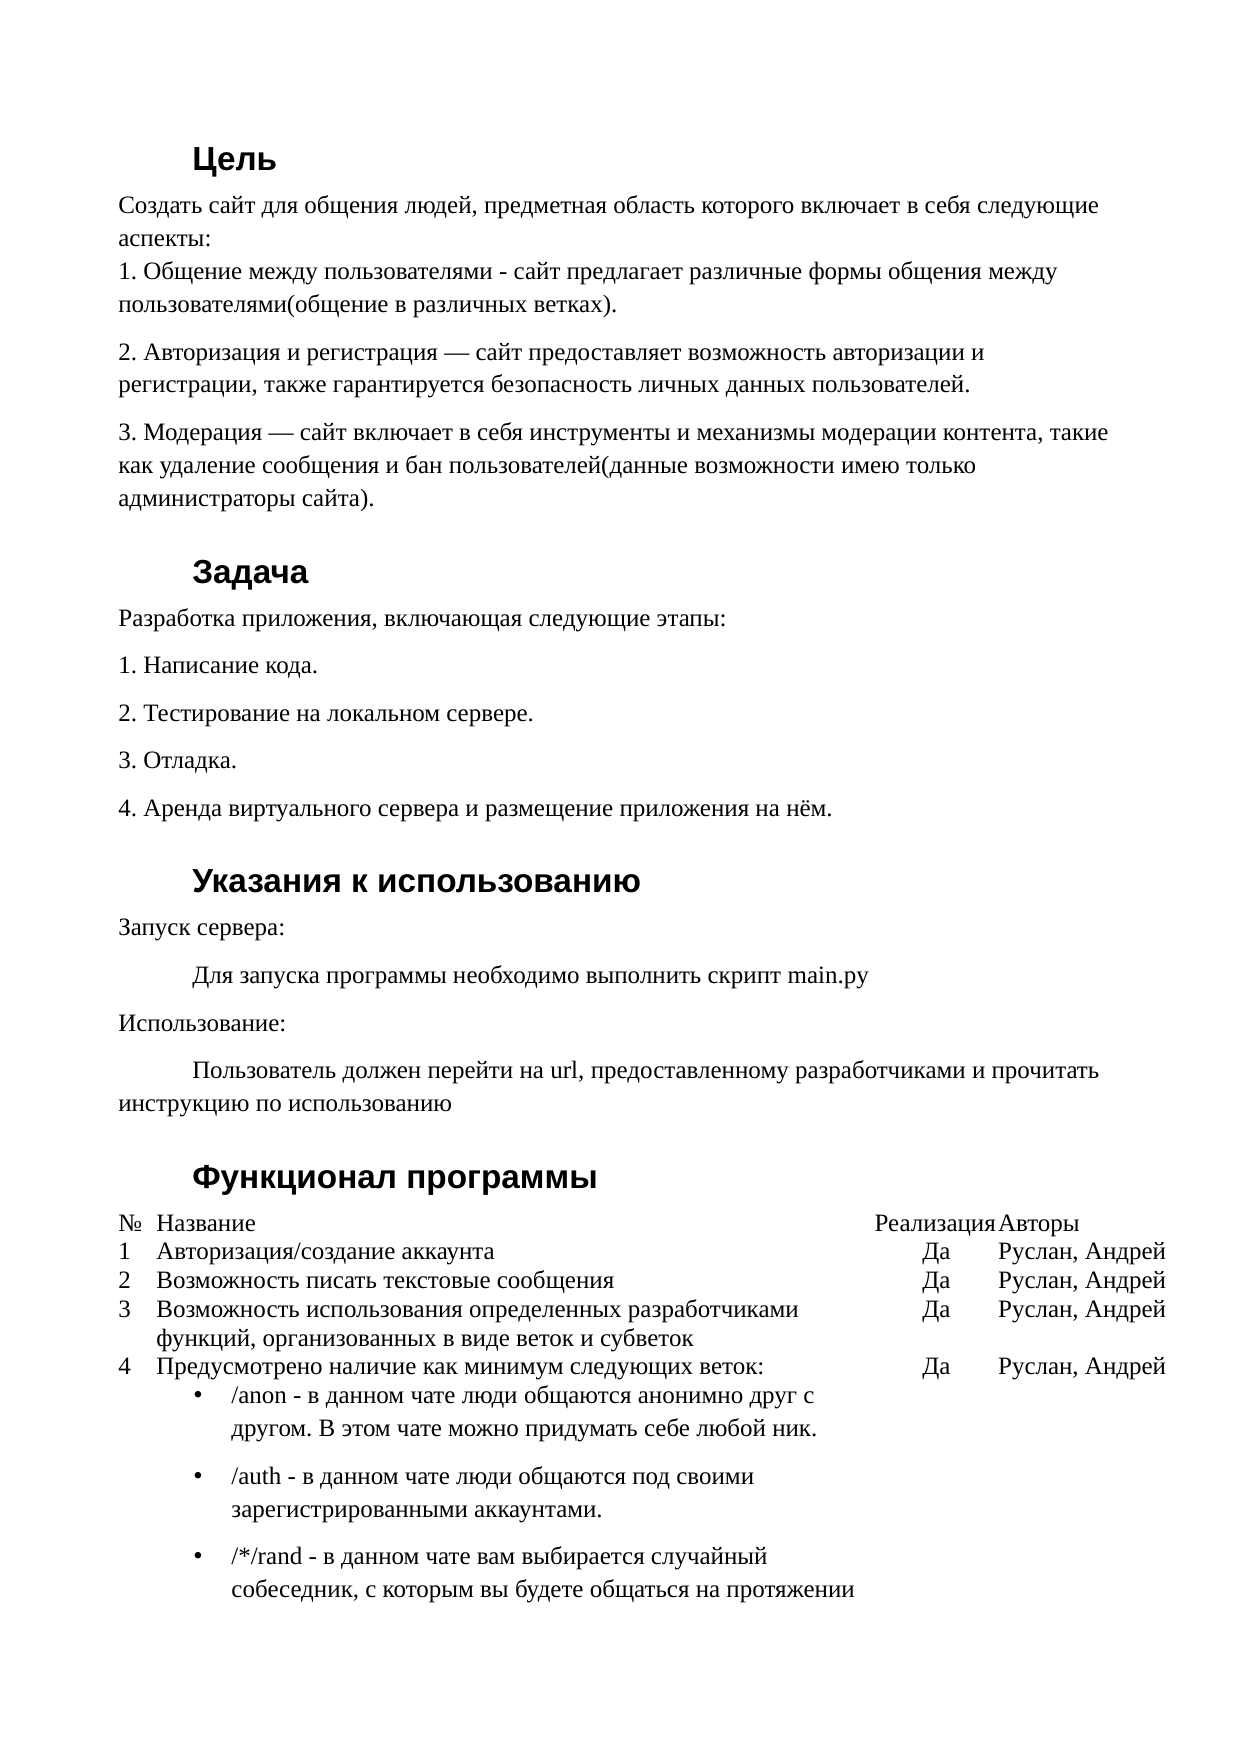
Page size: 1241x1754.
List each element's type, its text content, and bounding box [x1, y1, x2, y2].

text Создать сайт для общения людей, предметная область которого включает в себя следующие аспекты: 1. Общение между пользователями - сайт предлагает различные формы общения между пользователями(общение в различных ветках). [118, 190, 1122, 318]
subtitle Задача [118, 552, 1122, 590]
table_cell Возможность использования определенных разработчиками функций, организованных в виде веток и субветок [156, 1294, 874, 1351]
table_cell Предусмотрено наличие как минимум следующих веток: /anon - в данном чате люди общаются анонимно друг с другом. В этом чате можно придумать себе любой ник. /auth - в данном чате люди общаются под своими зарегистрированными аккаунтами. /*/rand - в данном чате вам выбирается случайный собеседник, с которым вы будете общаться на протяжении [156, 1351, 874, 1603]
table_cell Да [874, 1236, 998, 1265]
table_cell 2 [118, 1265, 156, 1294]
text 4. Аренда виртуального сервера и размещение приложения на нём. [118, 793, 1122, 822]
table_cell Да [874, 1351, 998, 1603]
table_header Название [156, 1208, 874, 1236]
text 1. Написание кода. [118, 650, 1122, 679]
table_cell 3 [118, 1294, 156, 1351]
text Разработка приложения, включающая следующие этапы: [118, 603, 1122, 631]
table_header Реализация [874, 1208, 998, 1236]
table_cell 1 [118, 1236, 156, 1265]
text 3. Отладка. [118, 745, 1122, 774]
subtitle Цель [118, 139, 1122, 177]
text Пользователь должен перейти на url, предоставленному разработчиками и прочитать инструкцию по использованию [118, 1055, 1122, 1117]
table_cell Возможность писать текстовые сообщения [156, 1265, 874, 1294]
text 2. Авторизация и регистрация — сайт предоставляет возможность авторизации и регистрации, также гарантируется безопасность личных данных пользователей. [118, 337, 1122, 398]
subtitle Функционал программы [118, 1157, 1122, 1195]
table_cell 4 [118, 1351, 156, 1603]
text Запуск сервера: [118, 912, 1122, 941]
table_cell Да [874, 1294, 998, 1351]
table_cell Авторизация/создание аккаунта [156, 1236, 874, 1265]
table_header № [118, 1208, 156, 1236]
text Для запуска программы необходимо выполнить скрипт main.py [118, 960, 1122, 989]
table_header Авторы [998, 1208, 1176, 1236]
table_cell Руслан, Андрей [998, 1265, 1176, 1294]
table_cell Руслан, Андрей [998, 1351, 1176, 1603]
table_cell Руслан, Андрей [998, 1236, 1176, 1265]
text 3. Модерация — сайт включает в себя инструменты и механизмы модерации контента, такие как удаление сообщения и бан пользователей(данные возможности имею только администраторы сайта). [118, 417, 1122, 512]
table_cell Да [874, 1265, 998, 1294]
text Использование: [118, 1008, 1122, 1036]
text 2. Тестирование на локальном сервере. [118, 698, 1122, 727]
subtitle Указания к использованию [118, 861, 1122, 900]
table_cell Руслан, Андрей [998, 1294, 1176, 1351]
